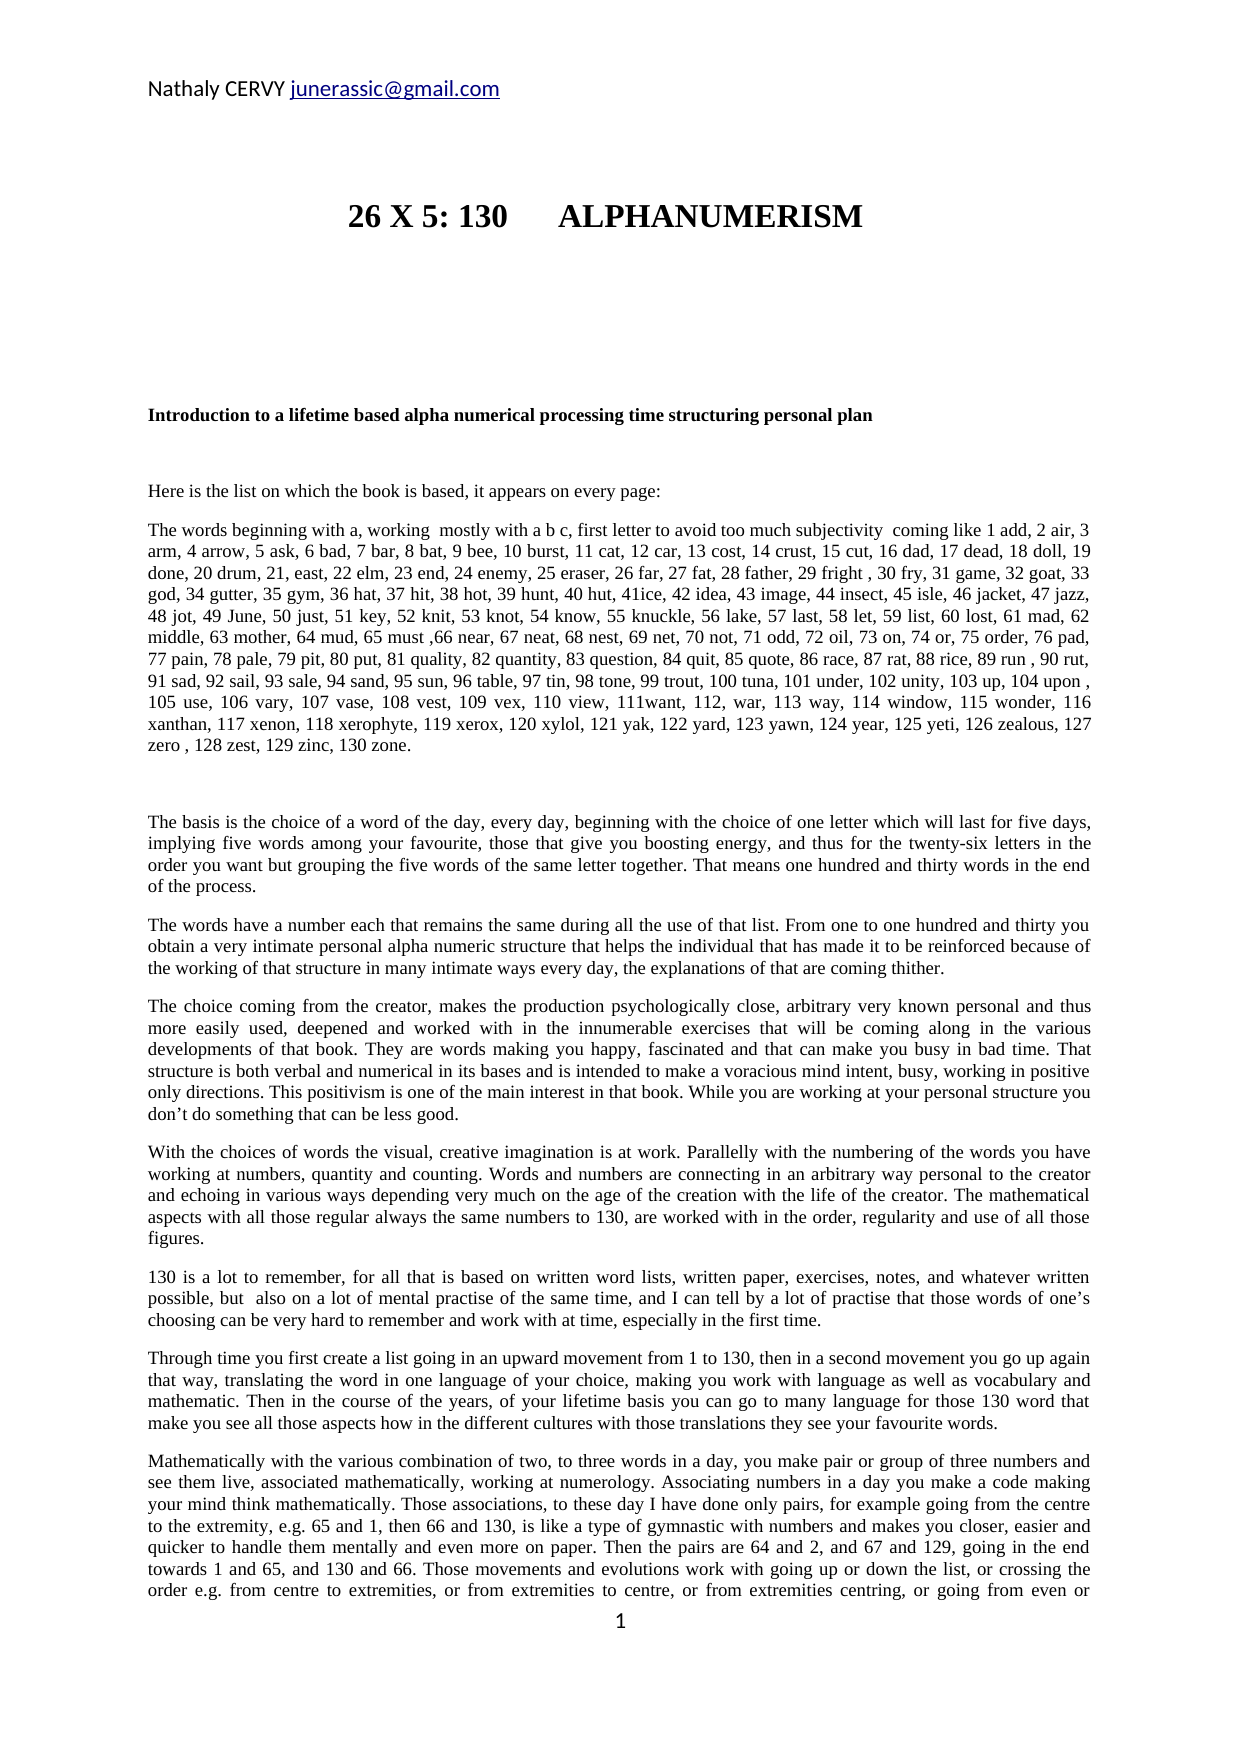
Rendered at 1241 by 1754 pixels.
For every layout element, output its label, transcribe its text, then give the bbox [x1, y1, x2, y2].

text Introduction to a lifetime based alpha numerical processing time structuring personal plan [148, 404, 1093, 426]
text With the choices of words the visual, creative imagination is at work. Parallelly with the numbering of the words you have working at numbers, quantity and counting. Words and numbers are connecting in an arbitrary way personal to the creator and echoing in various ways depending very much on the age of the creation with the life of the creator. The mathematical aspects with all those regular always the same numbers to 130, are worked with in the order, regularity and use of all those figures. [148, 1141, 1093, 1249]
text The words have a number each that remains the same during all the use of that list. From one to one hundred and thirty you obtain a very intimate personal alpha numeric structure that helps the individual that has made it to be reinforced because of the working of that structure in many intimate ways every day, the explanations of that are coming thither. [148, 914, 1093, 978]
text The basis is the choice of a word of the day, every day, beginning with the choice of one letter which will last for five days, implying five words among your favourite, those that give you boosting energy, and thus for the twenty-six letters in the order you want but grouping the five words of the same letter together. That means one hundred and thirty words in the end of the process. [148, 811, 1093, 897]
text Mathematically with the various combination of two, to three words in a day, you make pair or group of three numbers and see them live, associated mathematically, working at numerology. Associating numbers in a day you make a code making your mind think mathematically. Those associations, to these day I have done only pairs, for example going from the centre to the extremity, e.g. 65 and 1, then 66 and 130, is like a type of gymnastic with numbers and makes you closer, easier and quicker to handle them mentally and even more on paper. Then the pairs are 64 and 2, and 67 and 129, going in the end towards 1 and 65, and 130 and 66. Those movements and evolutions work with going up or down the list, or crossing the order e.g. from centre to extremities, or from extremities to centre, or from extremities centring, or going from even or [148, 1450, 1093, 1601]
text Through time you first create a list going in an upward movement from 1 to 130, then in a second movement you go up again that way, translating the word in one language of your choice, making you work with language as well as vocabulary and mathematic. Then in the course of the years, of your lifetime basis you can go to many language for those 130 word that make you see all those aspects how in the different cultures with those translations they see your favourite words. [148, 1347, 1093, 1433]
text The words beginning with a, working mostly with a b c, first letter to avoid too much subjectivity coming like 1 add, 2 air, 3 arm, 4 arrow, 5 ask, 6 bad, 7 bar, 8 bat, 9 bee, 10 burst, 11 cat, 12 car, 13 cost, 14 crust, 15 cut, 16 dad, 17 dead, 18 doll, 19 done, 20 drum, 21, east, 22 elm, 23 end, 24 enemy, 25 eraser, 26 far, 27 fat, 28 father, 29 fright , 30 fry, 31 game, 32 goat, 33 god, 34 gutter, 35 gym, 36 hat, 37 hit, 38 hot, 39 hunt, 40 hut, 41ice, 42 idea, 43 image, 44 insect, 45 isle, 46 jacket, 47 jazz, 48 jot, 49 June, 50 just, 51 key, 52 knit, 53 knot, 54 know, 55 knuckle, 56 lake, 57 last, 58 let, 59 list, 60 lost, 61 mad, 62 middle, 63 mother, 64 mud, 65 must ,66 near, 67 neat, 68 nest, 69 net, 70 not, 71 odd, 72 oil, 73 on, 74 or, 75 order, 76 pad, 77 pain, 78 pale, 79 pit, 80 put, 81 quality, 82 quantity, 83 question, 84 quit, 85 quote, 86 race, 87 rat, 88 rice, 89 run , 90 rut, 91 sad, 92 sail, 93 sale, 94 sand, 95 sun, 96 table, 97 tin, 98 tone, 99 trout, 100 tuna, 101 under, 102 unity, 103 up, 104 upon , 105 use, 106 vary, 107 vase, 108 vest, 109 vex, 110 view, 111want, 112, war, 113 way, 114 window, 115 wonder, 116 xanthan, 117 xenon, 118 xerophyte, 119 xerox, 120 xylol, 121 yak, 122 yard, 123 yawn, 124 year, 125 yeti, 126 zealous, 127 zero , 128 zest, 129 zinc, 130 zone. [148, 519, 1093, 756]
text Here is the list on which the book is based, it appears on every page: [148, 480, 1093, 502]
text The choice coming from the creator, makes the production psychologically close, arbitrary very known personal and thus more easily used, deepened and worked with in the innumerable exercises that will be coming along in the various developments of that book. They are words making you happy, fascinated and that can make you busy in bad time. That structure is both verbal and numerical in its bases and is intended to make a voracious mind intent, busy, working in positive only directions. This positivism is one of the main interest in that book. While you are working at your personal structure you don’t do something that can be less good. [148, 995, 1093, 1124]
text 26 X 5: 130 ALPHANUMERISM [148, 196, 1093, 234]
text 130 is a lot to remember, for all that is based on written word lists, written paper, exercises, notes, and whatever written possible, but also on a lot of mental practise of the same time, and I can tell by a lot of practise that those words of one’s choosing can be very hard to remember and work with at time, especially in the first time. [148, 1266, 1093, 1330]
